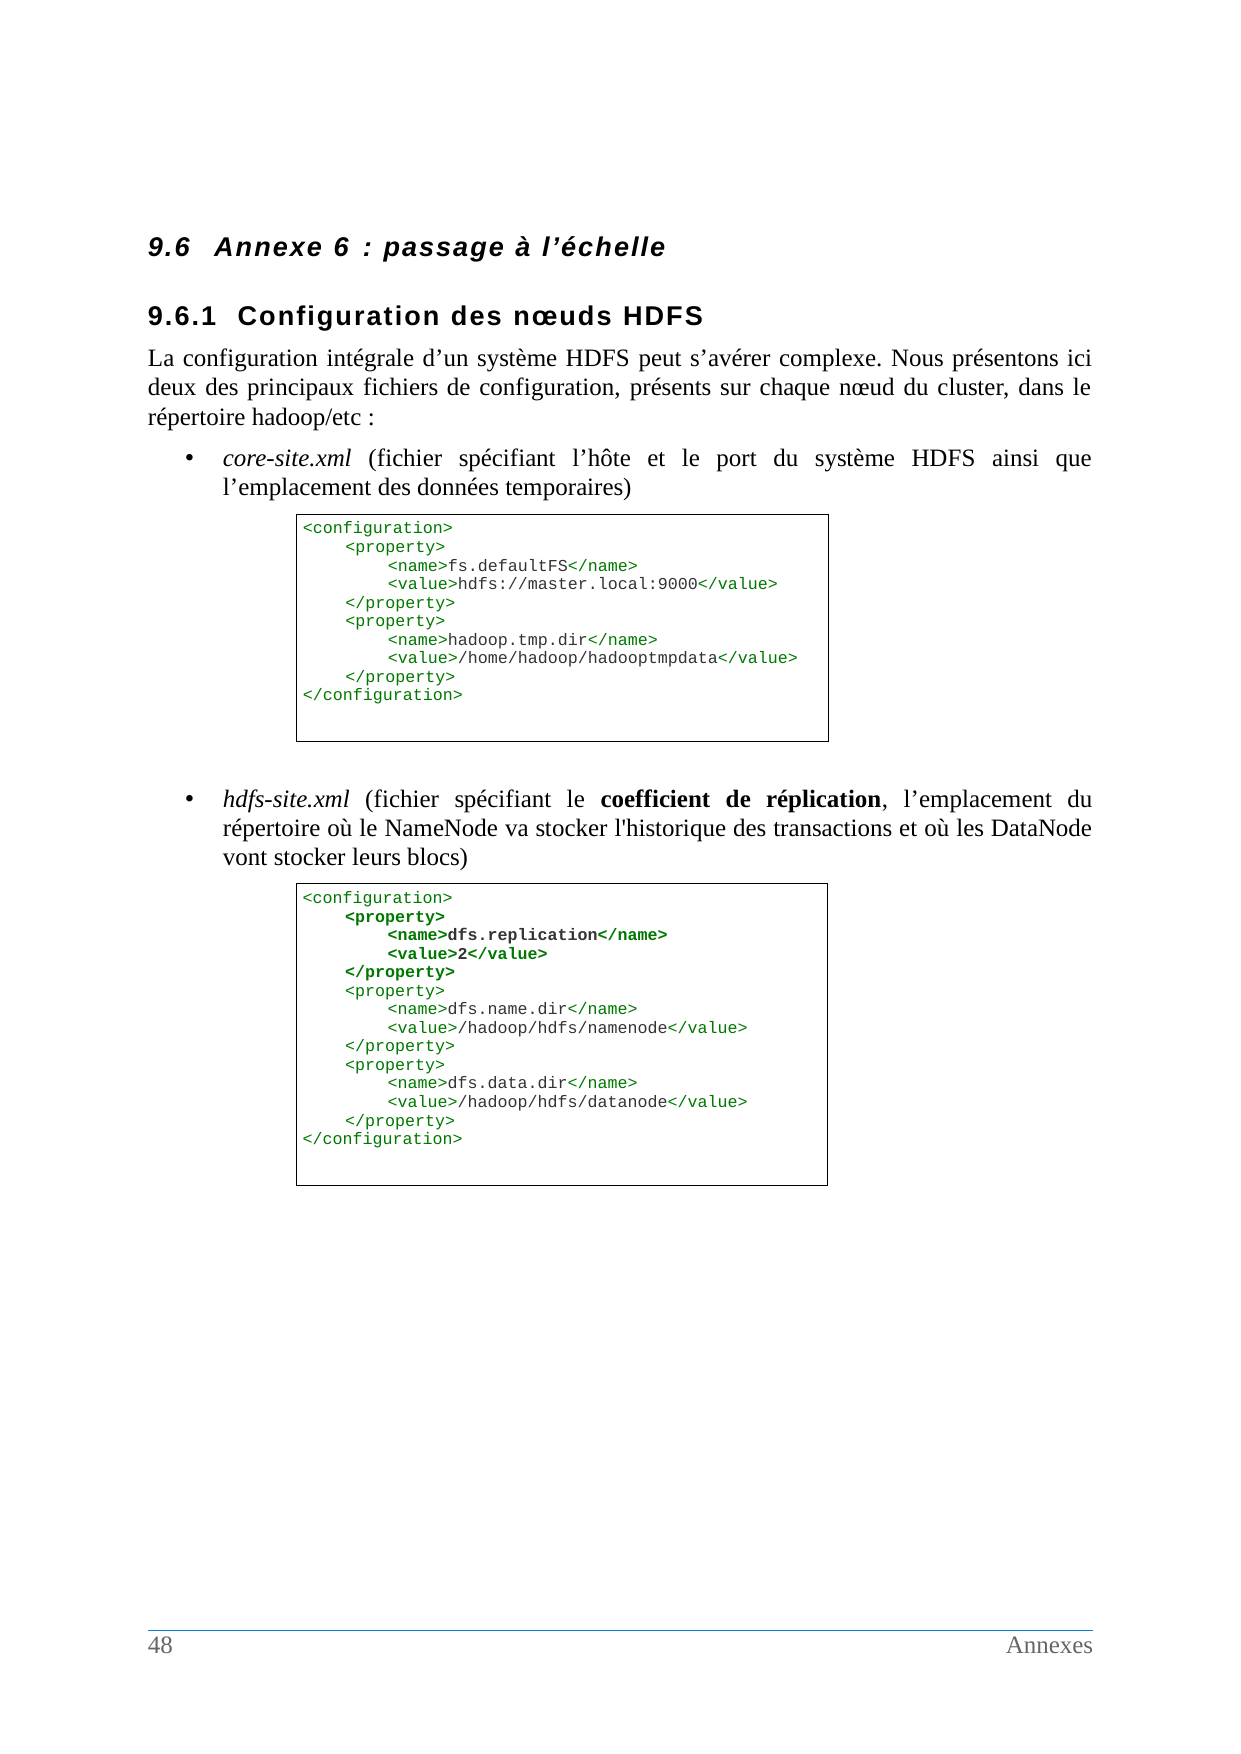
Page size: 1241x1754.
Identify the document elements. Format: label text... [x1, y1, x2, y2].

subtitle Annexe 6 : passage à l’échelle [148, 231, 1093, 262]
table_header <configuration> <property> <name>dfs.replication</name> <value>2</value> </property> <property> <name>dfs.name.dir</name> <value>/hadoop/hdfs/namenode</value> </property> <property> <name>dfs.data.dir</name> <value>/hadoop/hdfs/datanode</value> </property> </configuration> [297, 884, 827, 1185]
text La configuration intégrale d’un système HDFS peut s’avérer complexe. Nous présentons ici deux des principaux fichiers de configuration, présents sur chaque nœud du cluster, dans le répertoire hadoop/etc : [148, 343, 1093, 430]
list core-site.xml (fichier spécifiant l’hôte et le port du système HDFS ainsi que l’emplacement des données temporaires) [185, 443, 1093, 501]
table_header <configuration> <property> <name>fs.defaultFS</name> <value>hdfs://master.local:9000</value> </property> <property> <name>hadoop.tmp.dir</name> <value>/home/hadoop/hadooptmpdata</value> </property> </configuration> [297, 515, 828, 741]
list hdfs-site.xml (fichier spécifiant le coefficient de réplication, l’emplacement du répertoire où le NameNode va stocker l'historique des transactions et où les DataNode vont stocker leurs blocs) [185, 783, 1093, 871]
subtitle Configuration des nœuds HDFS [148, 300, 1093, 331]
